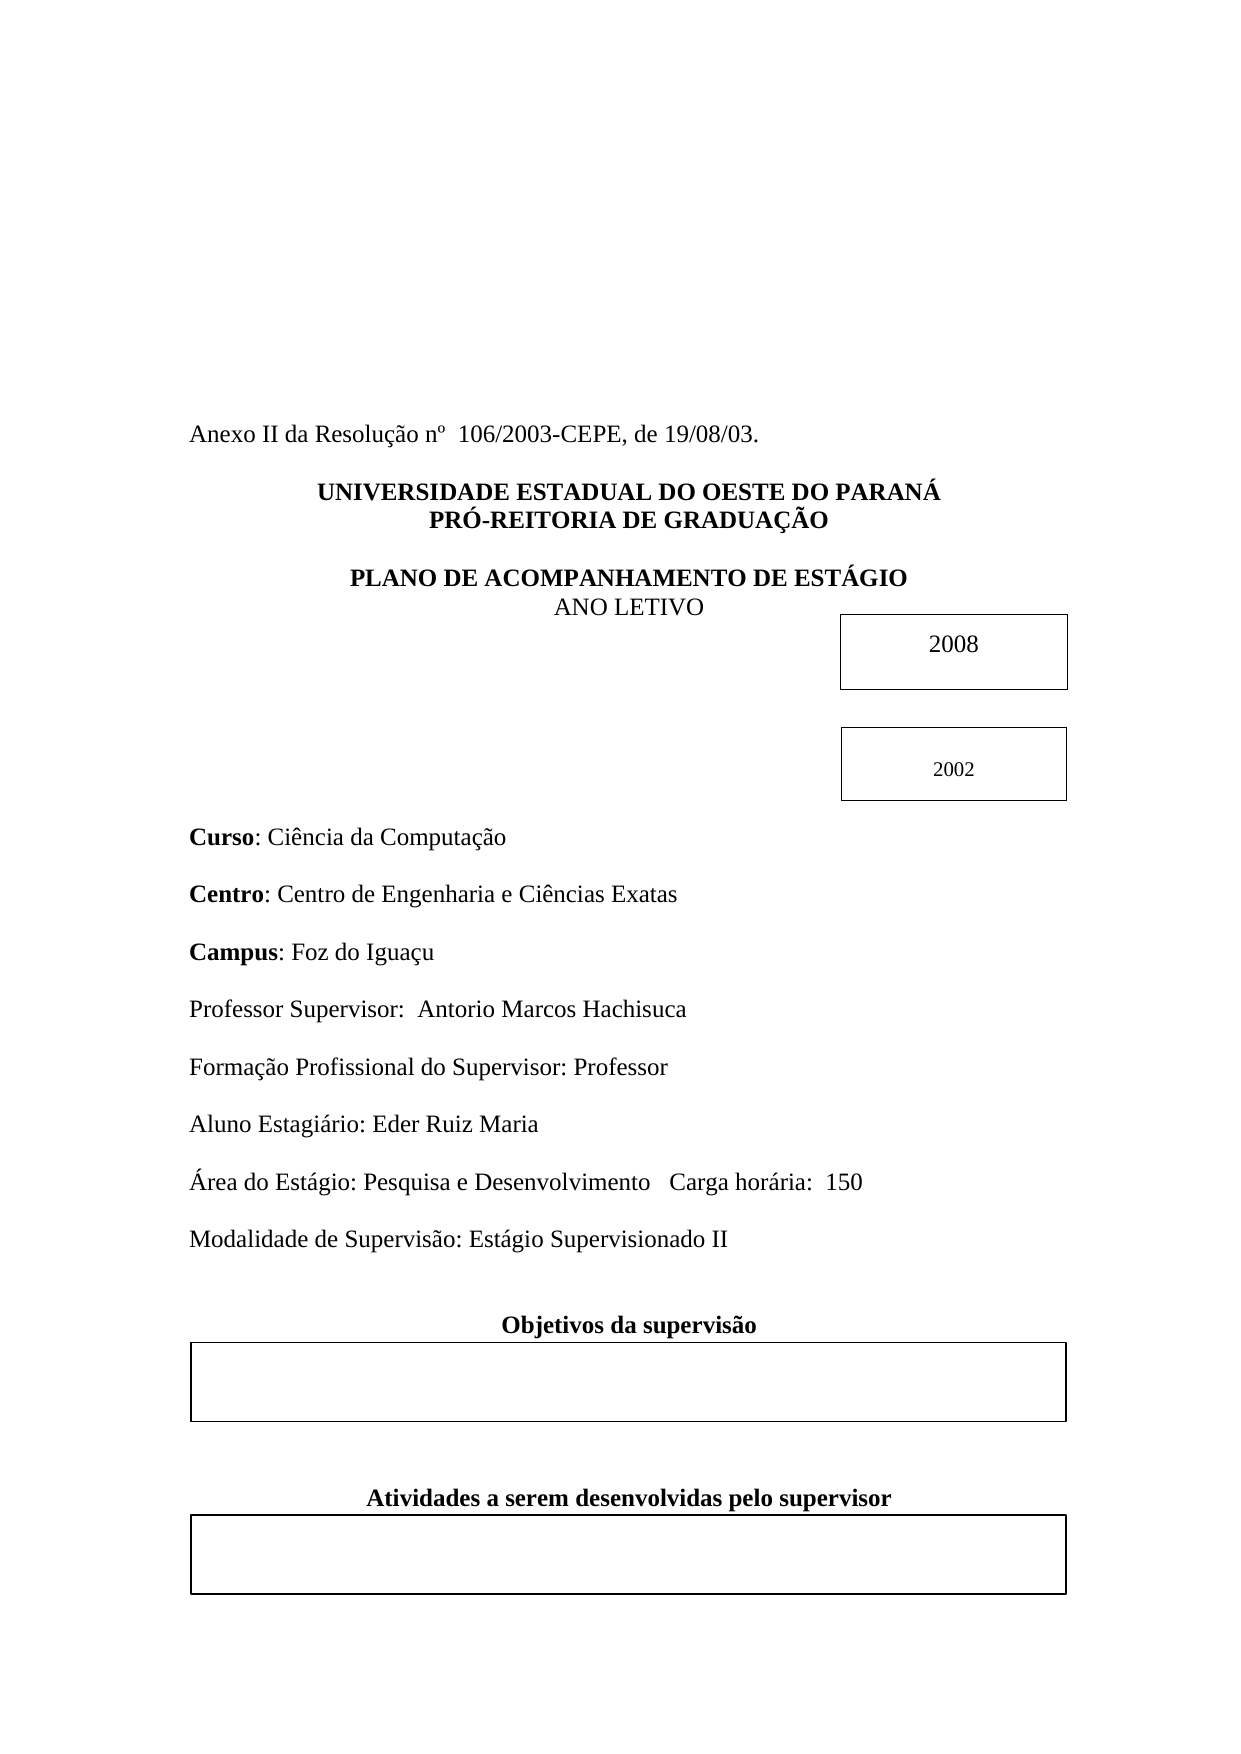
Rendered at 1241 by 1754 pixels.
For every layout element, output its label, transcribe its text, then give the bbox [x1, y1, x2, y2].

text Anexo II da Resolução nº 106/2003-CEPE, de 19/08/03. [189, 419, 1069, 448]
text 2008 [867, 629, 1040, 658]
text PLANO DE ACOMPANHAMENTO DE ESTÁGIO [189, 563, 1069, 592]
text Modalidade de Supervisão: Estágio Supervisionado II [189, 1224, 1069, 1253]
text ANO LETIVO [189, 592, 1069, 621]
text Centro: Centro de Engenharia e Ciências Exatas [189, 879, 1069, 908]
text UNIVERSIDADE ESTADUAL DO OESTE DO PARANÁ [189, 477, 1069, 506]
text Atividades a serem desenvolvidas pelo supervisor [189, 1483, 1069, 1512]
text Professor Supervisor: Antorio Marcos Hachisuca [189, 994, 1069, 1023]
text 2002 [842, 757, 1065, 781]
text PRÓ-REITORIA DE GRADUAÇÃO [189, 506, 1069, 534]
text Curso: Ciência da Computação [189, 822, 1069, 851]
text Formação Profissional do Supervisor: Professor [189, 1052, 1069, 1081]
text Área do Estágio: Pesquisa e Desenvolvimento Carga horária: 150 [189, 1167, 1069, 1196]
text Campus: Foz do Iguaçu [189, 937, 1069, 966]
text Aluno Estagiário: Eder Ruiz Maria [189, 1109, 1069, 1138]
text Objetivos da supervisão [189, 1311, 1069, 1339]
